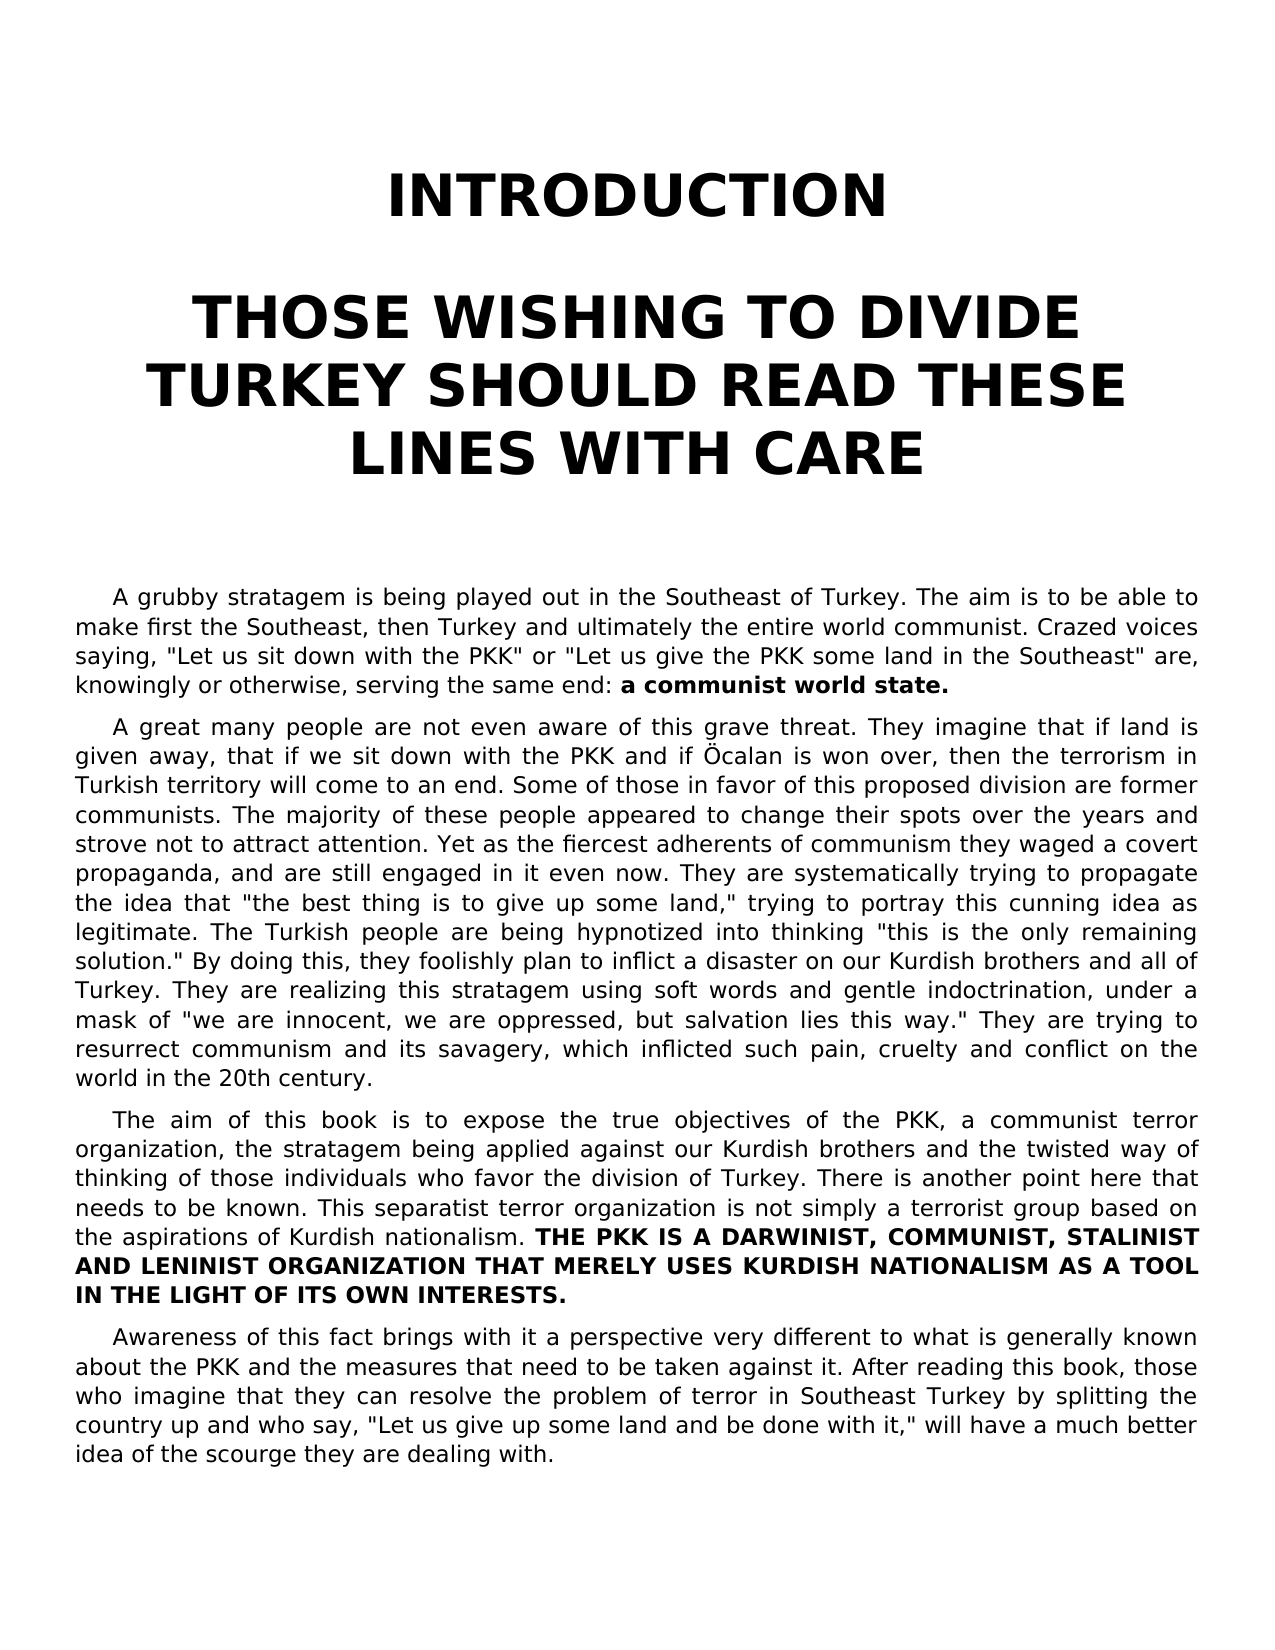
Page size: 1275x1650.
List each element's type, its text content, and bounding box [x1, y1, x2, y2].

text Awareness of this fact brings with it a perspective very different to what is generally known about the PKK and the measures that need to be taken against it. After reading this book, those who imagine that they can resolve the problem of terror in Southeast Turkey by splitting the country up and who say, "Let us give up some land and be done with it," will have a much better idea of the scourge they are dealing with. [75, 1324, 1200, 1468]
text The aim of this book is to expose the true objectives of the PKK, a communist terror organization, the stratagem being applied against our Kurdish brothers and the twisted way of thinking of those individuals who favor the division of Turkey. There is another point here that needs to be known. This separatist terror organization is not simply a terrorist group based on the aspirations of Kurdish nationalism. THE PKK IS A DARWINIST, COMMUNIST, STALINIST AND LENINIST ORGANIZATION THAT MERELY USES KURDISH NATIONALISM AS A TOOL IN THE LIGHT OF ITS OWN INTERESTS. [75, 1107, 1200, 1309]
text A grubby stratagem is being played out in the Southeast of Turkey. The aim is to be able to make first the Southeast, then Turkey and ultimately the entire world communist. Crazed voices saying, "Let us sit down with the PKK" or "Let us give the PKK some land in the Southeast" are, knowingly or otherwise, serving the same end: a communist world state. [75, 584, 1200, 699]
subtitle THOSE WISHING TO DIVIDE TURKEY SHOULD READ THESE LINES WITH CARE [75, 285, 1200, 488]
text A great many people are not even aware of this grave threat. They imagine that if land is given away, that if we sit down with the PKK and if Öcalan is won over, then the terrorism in Turkish territory will come to an end. Some of those in favor of this proposed division are former communists. The majority of these people appeared to change their spots over the years and strove not to attract attention. Yet as the fiercest adherents of communism they waged a covert propaganda, and are still engaged in it even now. They are systematically trying to propagate the idea that "the best thing is to give up some land," trying to portray this cunning idea as legitimate. The Turkish people are being hypnotized into thinking "this is the only remaining solution." By doing this, they foolishly plan to inflict a disaster on our Kurdish brothers and all of Turkey. They are realizing this stratagem using soft words and gentle indoctrination, under a mask of "we are innocent, we are oppressed, but salvation lies this way." They are trying to resurrect communism and its savagery, which inflicted such pain, cruelty and conflict on the world in the 20th century. [75, 714, 1200, 1092]
subtitle INTRODUCTION [75, 162, 1200, 230]
